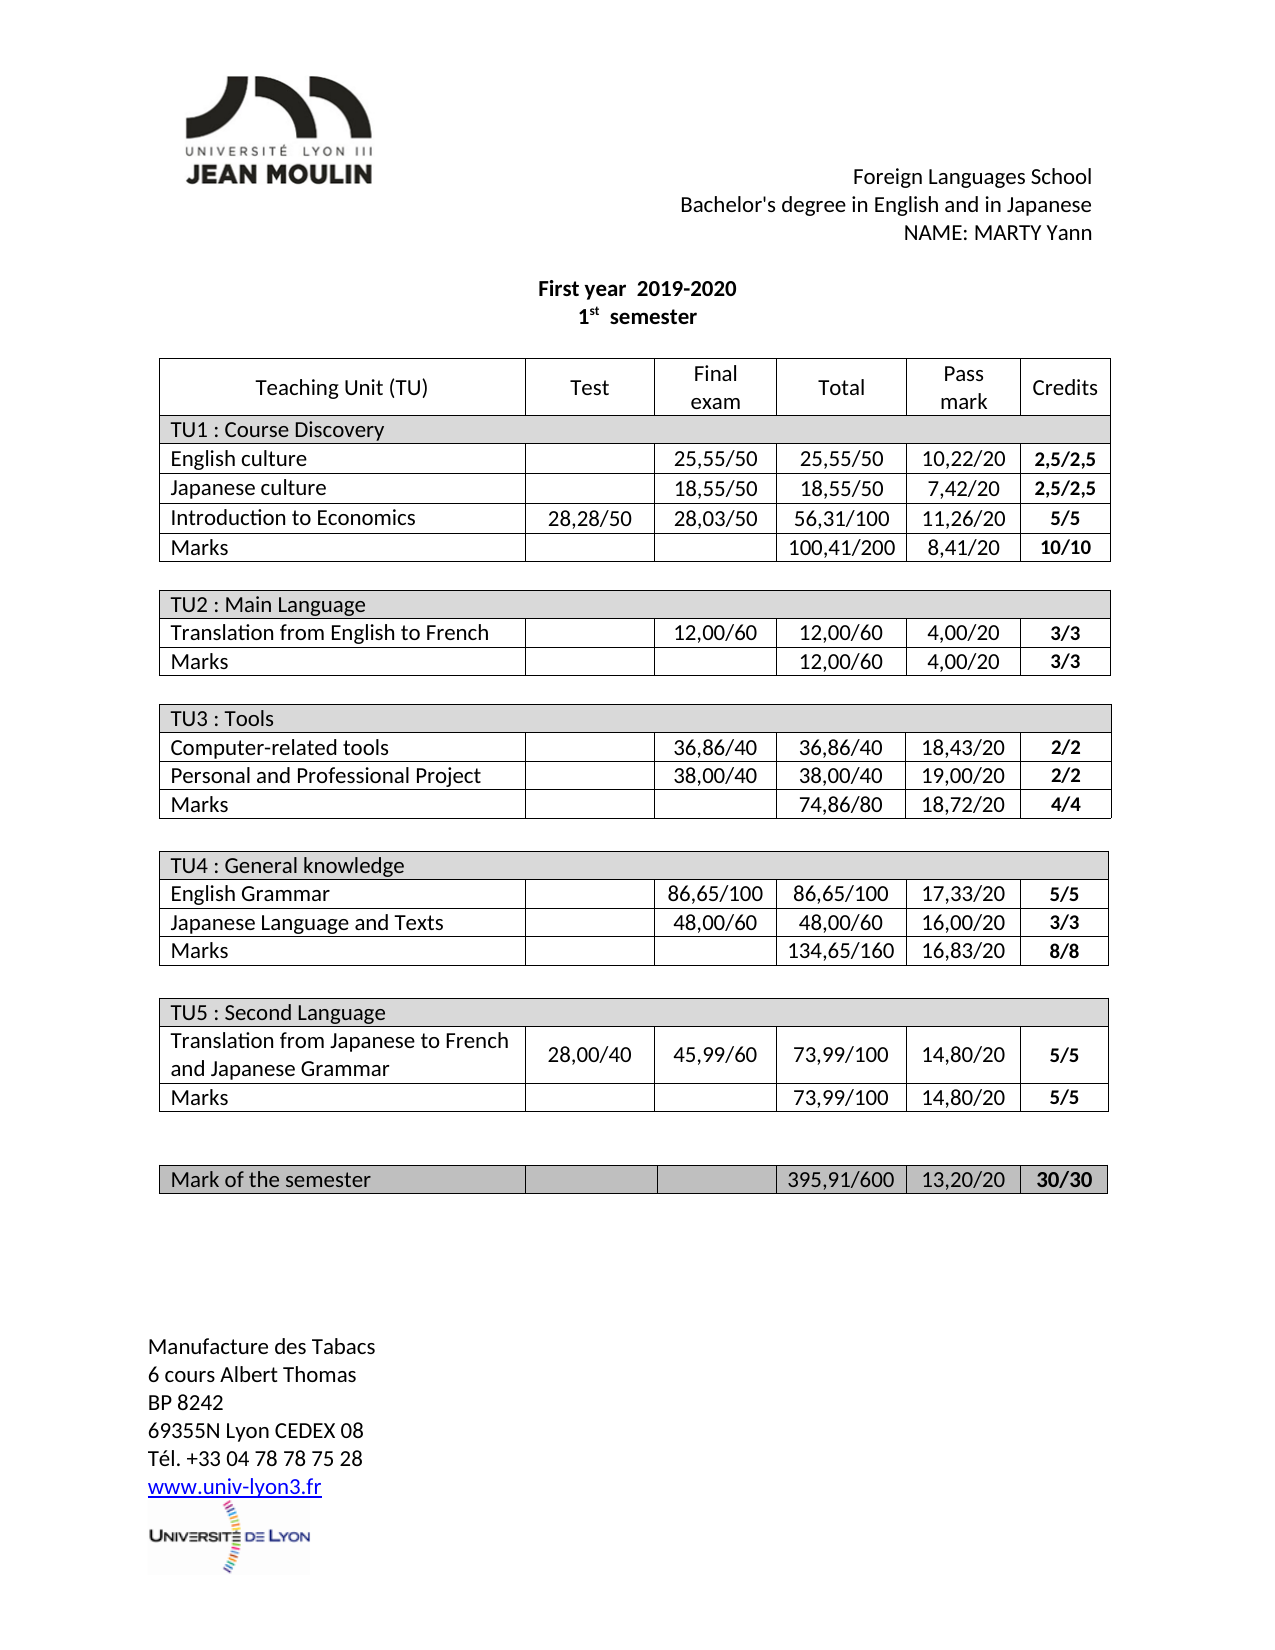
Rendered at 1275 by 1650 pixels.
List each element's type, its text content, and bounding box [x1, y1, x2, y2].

table_cell [526, 444, 654, 473]
table_cell 3/3 [1021, 619, 1110, 647]
table_cell 48,00/60 [655, 909, 776, 936]
table_cell 12,00/60 [777, 648, 906, 675]
table_cell 4/4 [1021, 790, 1111, 818]
table_cell 100,41/200 [777, 534, 906, 561]
table_cell 36,86/40 [655, 733, 776, 761]
table_cell [526, 733, 654, 761]
table_cell 5/5 [1021, 880, 1108, 908]
table_cell 7,42/20 [907, 474, 1020, 503]
table_cell [655, 937, 776, 965]
table_cell [526, 790, 654, 818]
table_cell 8/8 [1021, 937, 1108, 965]
table_cell 19,00/20 [906, 762, 1020, 789]
table_cell 2,5/2,5 [1021, 474, 1110, 503]
table_header TU3 : Tools [160, 705, 1111, 732]
table_cell 5/5 [1021, 504, 1110, 532]
table_cell [655, 790, 776, 818]
table_cell 16,83/20 [907, 937, 1020, 965]
table_cell 3/3 [1021, 909, 1108, 936]
table_cell 4,00/20 [907, 648, 1020, 675]
table_cell [526, 1084, 654, 1111]
table_cell 2/2 [1021, 762, 1111, 789]
table_cell [526, 937, 654, 965]
table_header Final exam [655, 359, 776, 415]
table_cell 12,00/60 [655, 619, 776, 647]
table_cell [655, 648, 776, 675]
table_cell Translation from Japanese to French and Japanese Grammar [160, 1027, 525, 1082]
table_cell 38,00/40 [777, 762, 905, 789]
table_cell Translation from English to French [160, 619, 525, 647]
table_cell Japanese culture [160, 474, 525, 503]
table_cell 10/10 [1021, 534, 1110, 561]
table_cell [526, 880, 654, 908]
table_cell [526, 909, 654, 936]
table_cell Introduction to Economics [160, 504, 525, 532]
table_cell 2,5/2,5 [1021, 444, 1110, 473]
table_cell 45,99/60 [655, 1027, 776, 1082]
table_cell [655, 1084, 776, 1111]
table_cell [526, 648, 654, 675]
table_cell TU1 : Course Discovery [160, 416, 1110, 443]
table_cell 2/2 [1021, 733, 1111, 761]
picture [147, 1500, 311, 1575]
table_cell 3/3 [1021, 648, 1110, 675]
table_cell Marks [160, 1084, 525, 1111]
table_header Test [526, 359, 654, 415]
table_cell 86,65/100 [777, 880, 906, 908]
table_header Credits [1021, 359, 1110, 415]
table_cell 25,55/50 [777, 444, 906, 473]
table_cell 5/5 [1021, 1084, 1108, 1111]
table_cell 10,22/20 [907, 444, 1020, 473]
table_cell Personal and Professional Project [160, 762, 525, 789]
table_header Teaching Unit (TU) [160, 359, 525, 415]
table_cell 56,31/100 [777, 504, 906, 532]
table_cell 8,41/20 [907, 534, 1020, 561]
table_cell Marks [160, 937, 525, 965]
table_cell Japanese Language and Texts [160, 909, 525, 936]
table_cell 28,03/50 [655, 504, 776, 532]
table_cell 48,00/60 [777, 909, 906, 936]
table_cell 14,80/20 [907, 1027, 1020, 1082]
table_cell 11,26/20 [907, 504, 1020, 532]
table_cell 134,65/160 [777, 937, 906, 965]
table_cell 4,00/20 [907, 619, 1020, 647]
table_cell 73,99/100 [777, 1084, 906, 1111]
table_cell Computer-related tools [160, 733, 525, 761]
table_cell 12,00/60 [777, 619, 906, 647]
table_header TU4 : General knowledge [160, 852, 1108, 879]
table_cell 5/5 [1021, 1027, 1108, 1082]
table_cell 28,28/50 [526, 504, 654, 532]
table_cell 18,55/50 [655, 474, 776, 503]
table_header TU5 : Second Language [160, 999, 1108, 1026]
table_cell 36,86/40 [777, 733, 905, 761]
table_header Total [777, 359, 906, 415]
table_cell [526, 534, 654, 561]
table_cell [655, 534, 776, 561]
table_header 13,20/20 [907, 1166, 1020, 1193]
table_cell Marks [160, 534, 525, 561]
table_cell 18,72/20 [906, 790, 1020, 818]
table_cell 25,55/50 [655, 444, 776, 473]
table_cell [526, 619, 654, 647]
table_header Mark of the semester [160, 1166, 525, 1193]
table_cell English culture [160, 444, 525, 473]
table_cell 18,43/20 [906, 733, 1020, 761]
table_cell 18,55/50 [777, 474, 906, 503]
table_cell Marks [160, 790, 525, 818]
table_cell 28,00/40 [526, 1027, 654, 1082]
table_header 395,91/600 [777, 1166, 906, 1193]
table_header TU2 : Main Language [160, 591, 1110, 618]
table_header 30/30 [1021, 1166, 1107, 1193]
table_cell 14,80/20 [907, 1084, 1020, 1111]
table_cell [526, 474, 654, 503]
table_cell 74,86/80 [777, 790, 905, 818]
table_cell 16,00/20 [907, 909, 1020, 936]
table_cell 38,00/40 [655, 762, 776, 789]
picture [147, 75, 409, 185]
table_cell 73,99/100 [777, 1027, 906, 1082]
table_cell 86,65/100 [655, 880, 776, 908]
table_header [658, 1166, 776, 1193]
table_cell 17,33/20 [907, 880, 1020, 908]
table_cell Marks [160, 648, 525, 675]
table_header [526, 1166, 657, 1193]
table_header Pass mark [907, 359, 1020, 415]
table_cell English Grammar [160, 880, 525, 908]
table_cell [526, 762, 654, 789]
